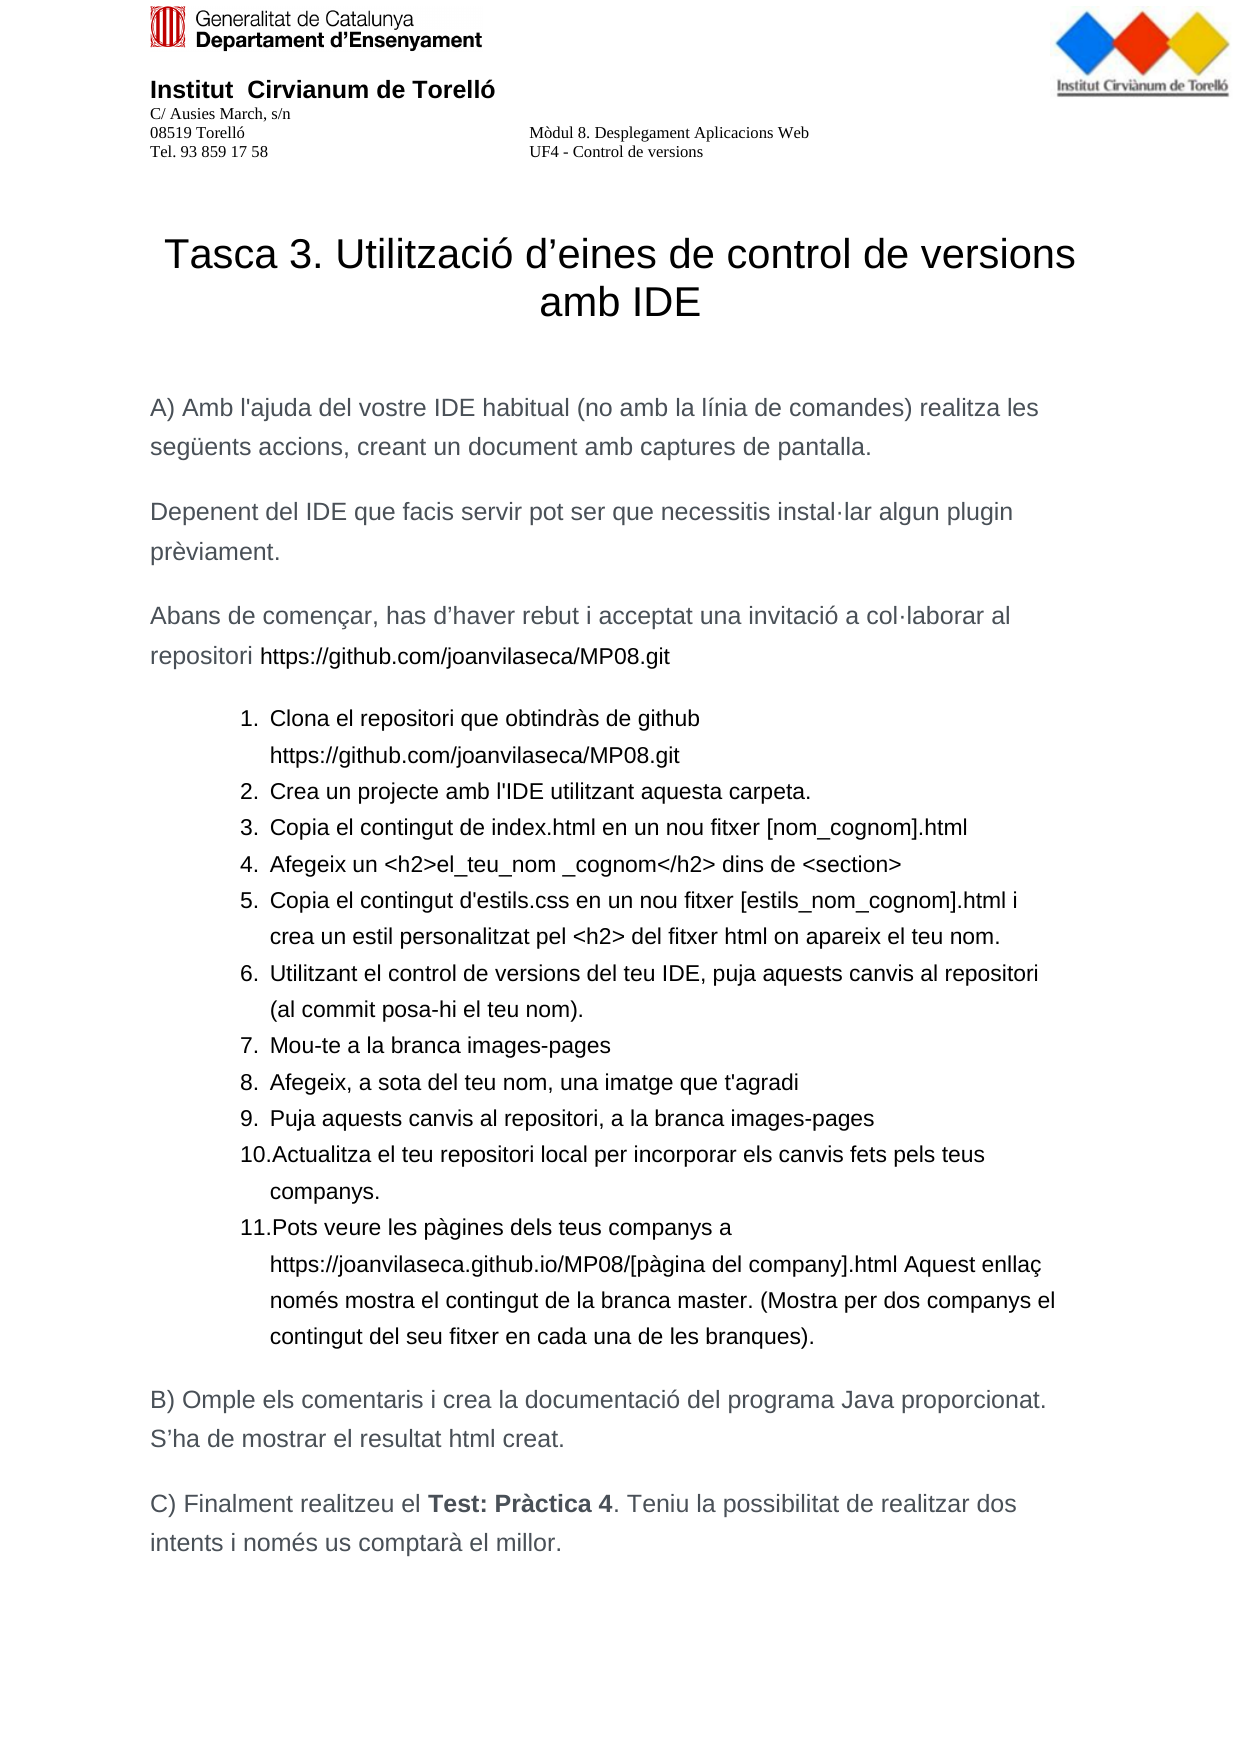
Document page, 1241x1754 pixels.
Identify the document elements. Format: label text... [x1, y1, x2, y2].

subtitle Tasca 3. Utilització d’eines de control de versions amb IDE [150, 229, 1090, 325]
list Afegeix, a sota del teu nom, una imatge que t'agradi [240, 1069, 1067, 1095]
text Abans de començar, has d’haver rebut i acceptat una invitació a col·laborar al repositori https://github.com/joanvilaseca/MP08.git [150, 601, 1090, 669]
picture [150, 6, 483, 52]
list Copia el contingut d'estils.css en un nou fitxer [estils_nom_cognom].html i crea un estil personalitzat pel <h2> del fitxer html on apareix el teu nom. [240, 887, 1067, 950]
list Copia el contingut de index.html en un nou fitxer [nom_cognom].html [240, 814, 1067, 841]
list Mou-te a la branca images-pages [240, 1032, 1067, 1059]
text C) Finalment realitzeu el Test: Pràctica 4. Teniu la possibilitat de realitzar dos intents i només us comptarà el millor. [150, 1489, 1090, 1557]
text B) Omple els comentaris i crea la documentació del programa Java proporcionat. S’ha de mostrar el resultat html creat. [150, 1384, 1090, 1453]
list Utilitzant el control de versions del teu IDE, puja aquests canvis al repositori (al commit posa-hi el teu nom). [240, 960, 1067, 1022]
list Pots veure les pàgines dels teus companys a https://joanvilaseca.github.io/MP08/[pàgina del company].html Aquest enllaç només mostra el contingut de la branca master. (Mostra per dos companys el contingut del seu fitxer en cada una de les branques). [240, 1214, 1067, 1349]
picture [1050, 6, 1235, 103]
text Depenent del IDE que facis servir pot ser que necessitis instal·lar algun plugin prèviament. [150, 497, 1090, 565]
list Puja aquests canvis al repositori, a la branca images-pages [240, 1105, 1067, 1131]
list Afegeix un <h2>el_teu_nom _cognom</h2> dins de <section> [240, 851, 1067, 877]
list Actualitza el teu repositori local per incorporar els canvis fets pels teus companys. [240, 1141, 1067, 1204]
text A) Amb l'ajuda del vostre IDE habitual (no amb la línia de comandes) realitza les següents accions, creant un document amb captures de pantalla. [150, 393, 1090, 461]
list Crea un projecte amb l'IDE utilitzant aquesta carpeta. [240, 778, 1067, 804]
list Clona el repositori que obtindràs de github https://github.com/joanvilaseca/MP08.git [240, 705, 1067, 768]
